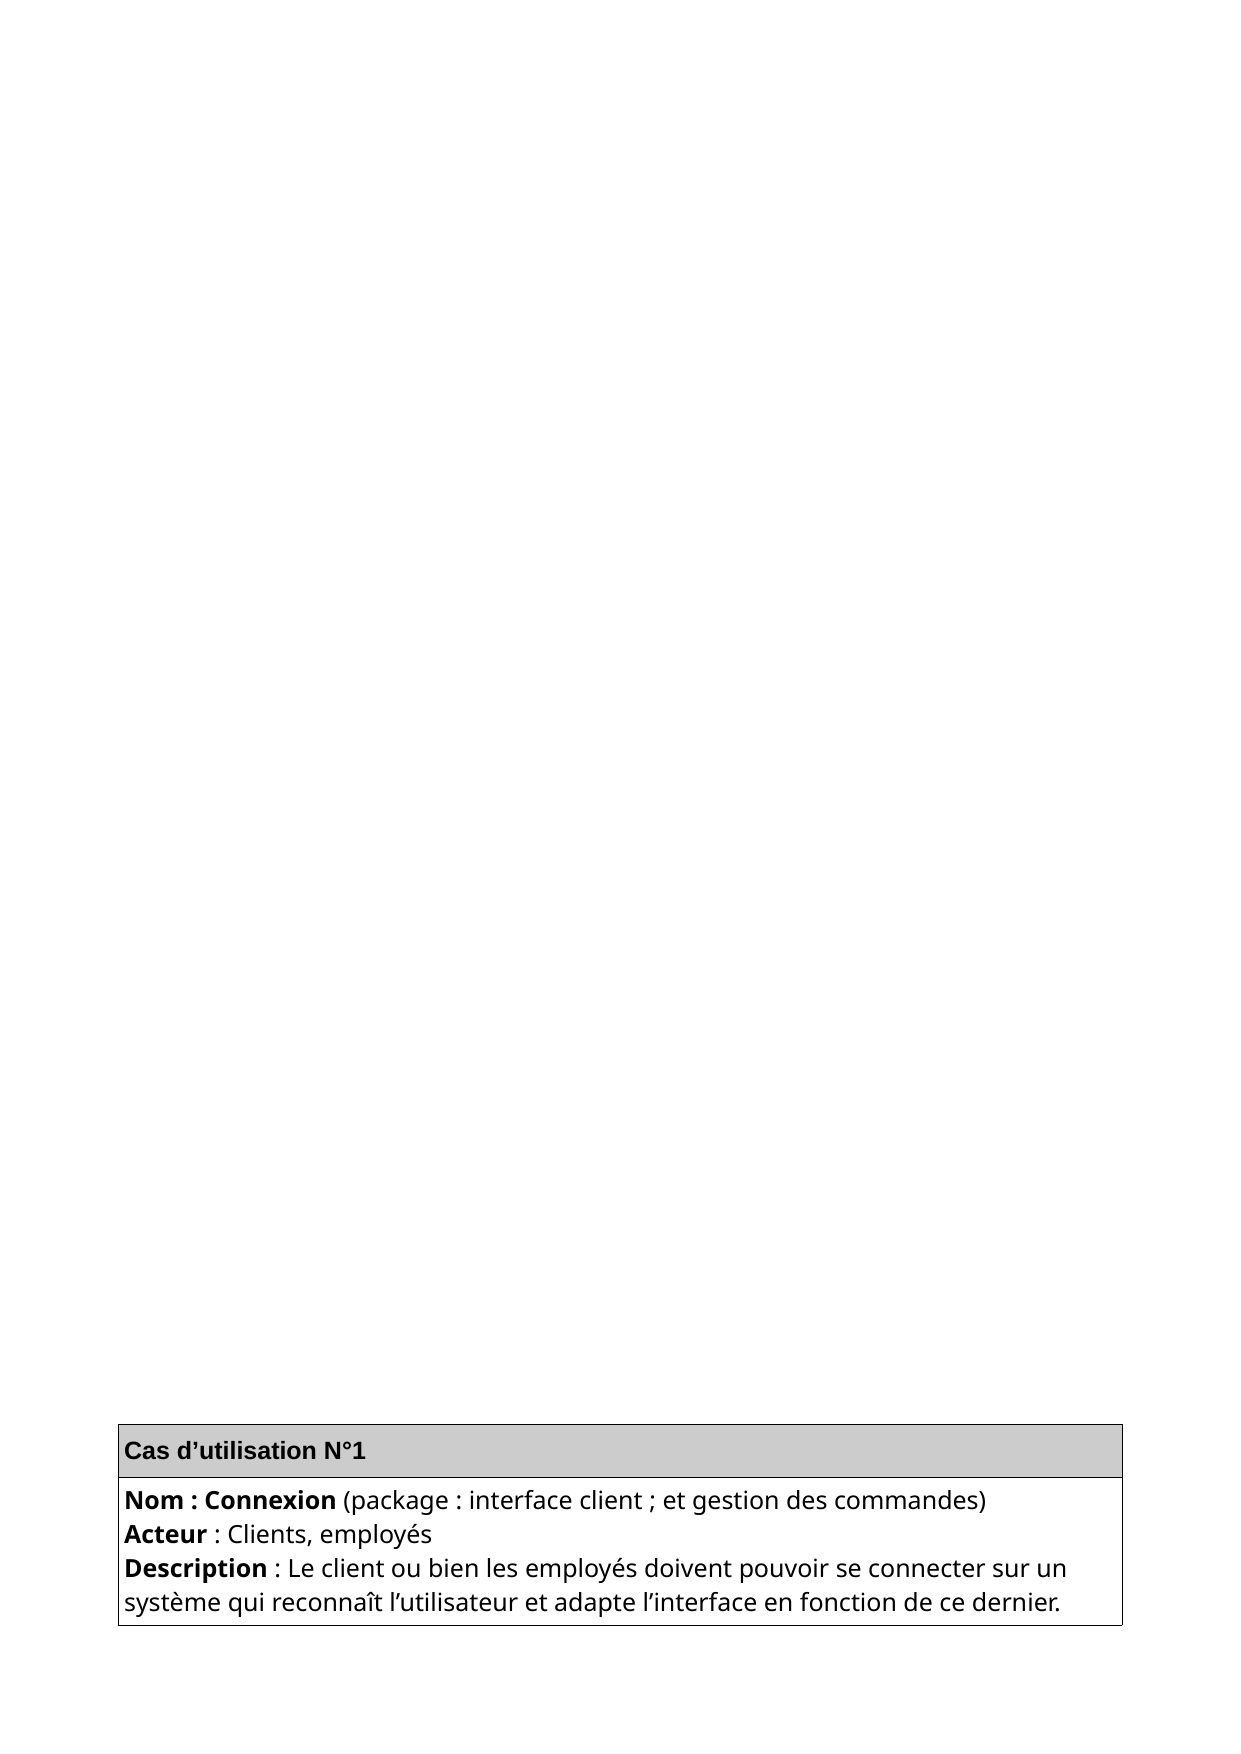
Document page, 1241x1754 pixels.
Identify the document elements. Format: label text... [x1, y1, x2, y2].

table_header Cas d’utilisation N°1 [119, 1425, 1122, 1477]
table_cell Nom : Connexion (package : interface client ; et gestion des commandes) Acteur : Clients, employés Description : Le client ou bien les employés doivent pouvoir se connecter sur un système qui reconnaît l’utilisateur et adapte l’interface en fonction de ce dernier. [119, 1478, 1122, 1625]
